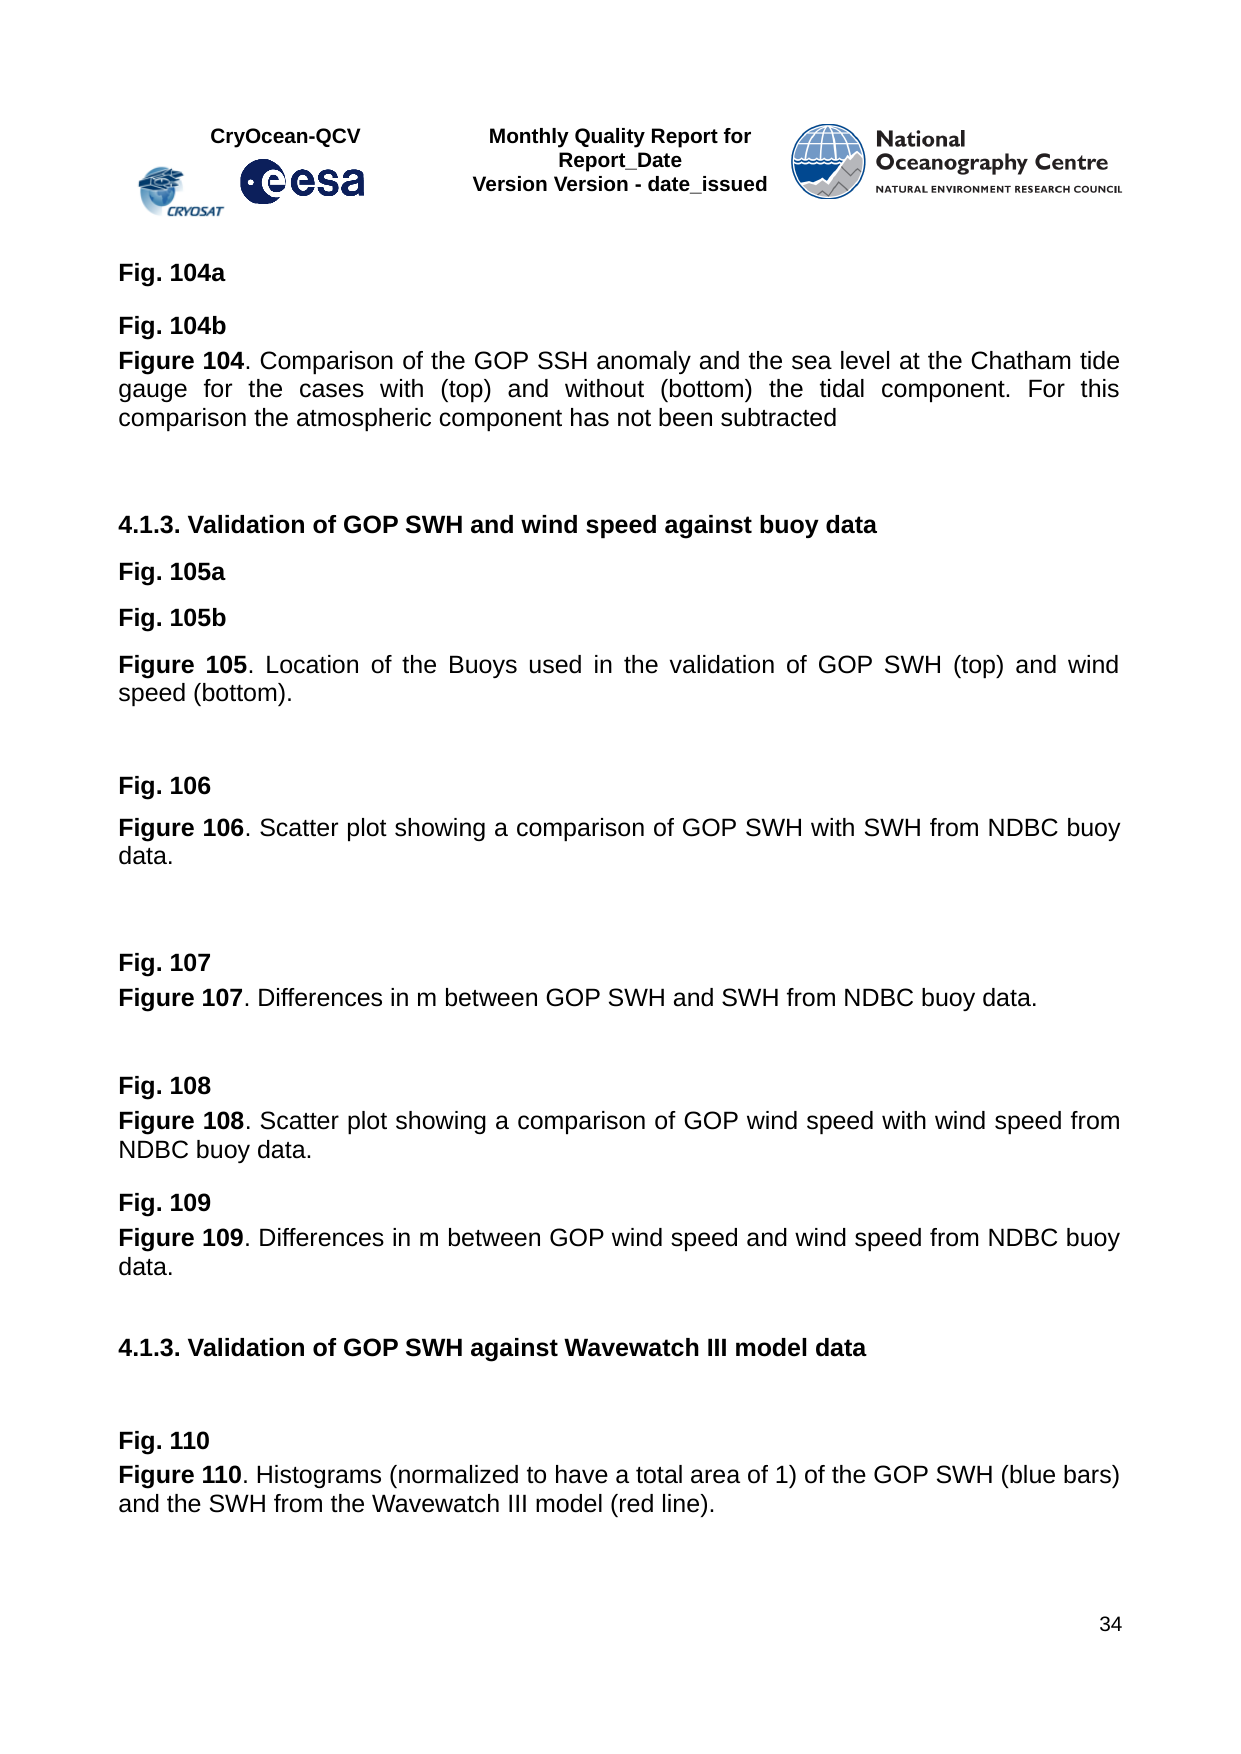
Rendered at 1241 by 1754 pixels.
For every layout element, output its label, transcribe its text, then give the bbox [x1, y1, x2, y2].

text Fig. 104b [118, 311, 1122, 340]
text Figure 107. Differences in m between GOP SWH and SWH from NDBC buoy data. [118, 983, 1122, 1012]
text Fig. 110 [118, 1426, 1122, 1454]
text Figure 106. Scatter plot showing a comparison of GOP SWH with SWH from NDBC buoy data. [118, 812, 1122, 870]
picture [118, 159, 364, 224]
text Fig. 107 [118, 948, 1122, 977]
text Fig. 104a [118, 257, 1122, 286]
text Fig. 106 [118, 771, 1122, 800]
text Fig. 105b [118, 603, 1122, 632]
text Figure 109. Differences in m between GOP wind speed and wind speed from NDBC buoy data. [118, 1223, 1122, 1280]
text Figure 110. Histograms (normalized to have a total area of 1) of the GOP SWH (blue bars) and the SWH from the Wavewatch III model (red line). [118, 1460, 1122, 1518]
text Fig. 108 [118, 1071, 1122, 1100]
text Figure 108. Scatter plot showing a comparison of GOP wind speed with wind speed from NDBC buoy data. [118, 1106, 1122, 1163]
text 4.1.3. Validation of GOP SWH against Wavewatch III model data [118, 1333, 1122, 1362]
text Figure 105. Location of the Buoys used in the validation of GOP SWH (top) and wind speed (bottom). [118, 650, 1122, 707]
text Fig. 109 [118, 1188, 1122, 1217]
text 4.1.3. Validation of GOP SWH and wind speed against buoy data [118, 510, 1122, 539]
text Fig. 105a [118, 557, 1122, 586]
text Figure 104. Comparison of the GOP SSH anomaly and the sea level at the Chatham tide gauge for the cases with (top) and without (bottom) the tidal component. For this comparison the atmospheric component has not been subtracted [118, 346, 1122, 432]
